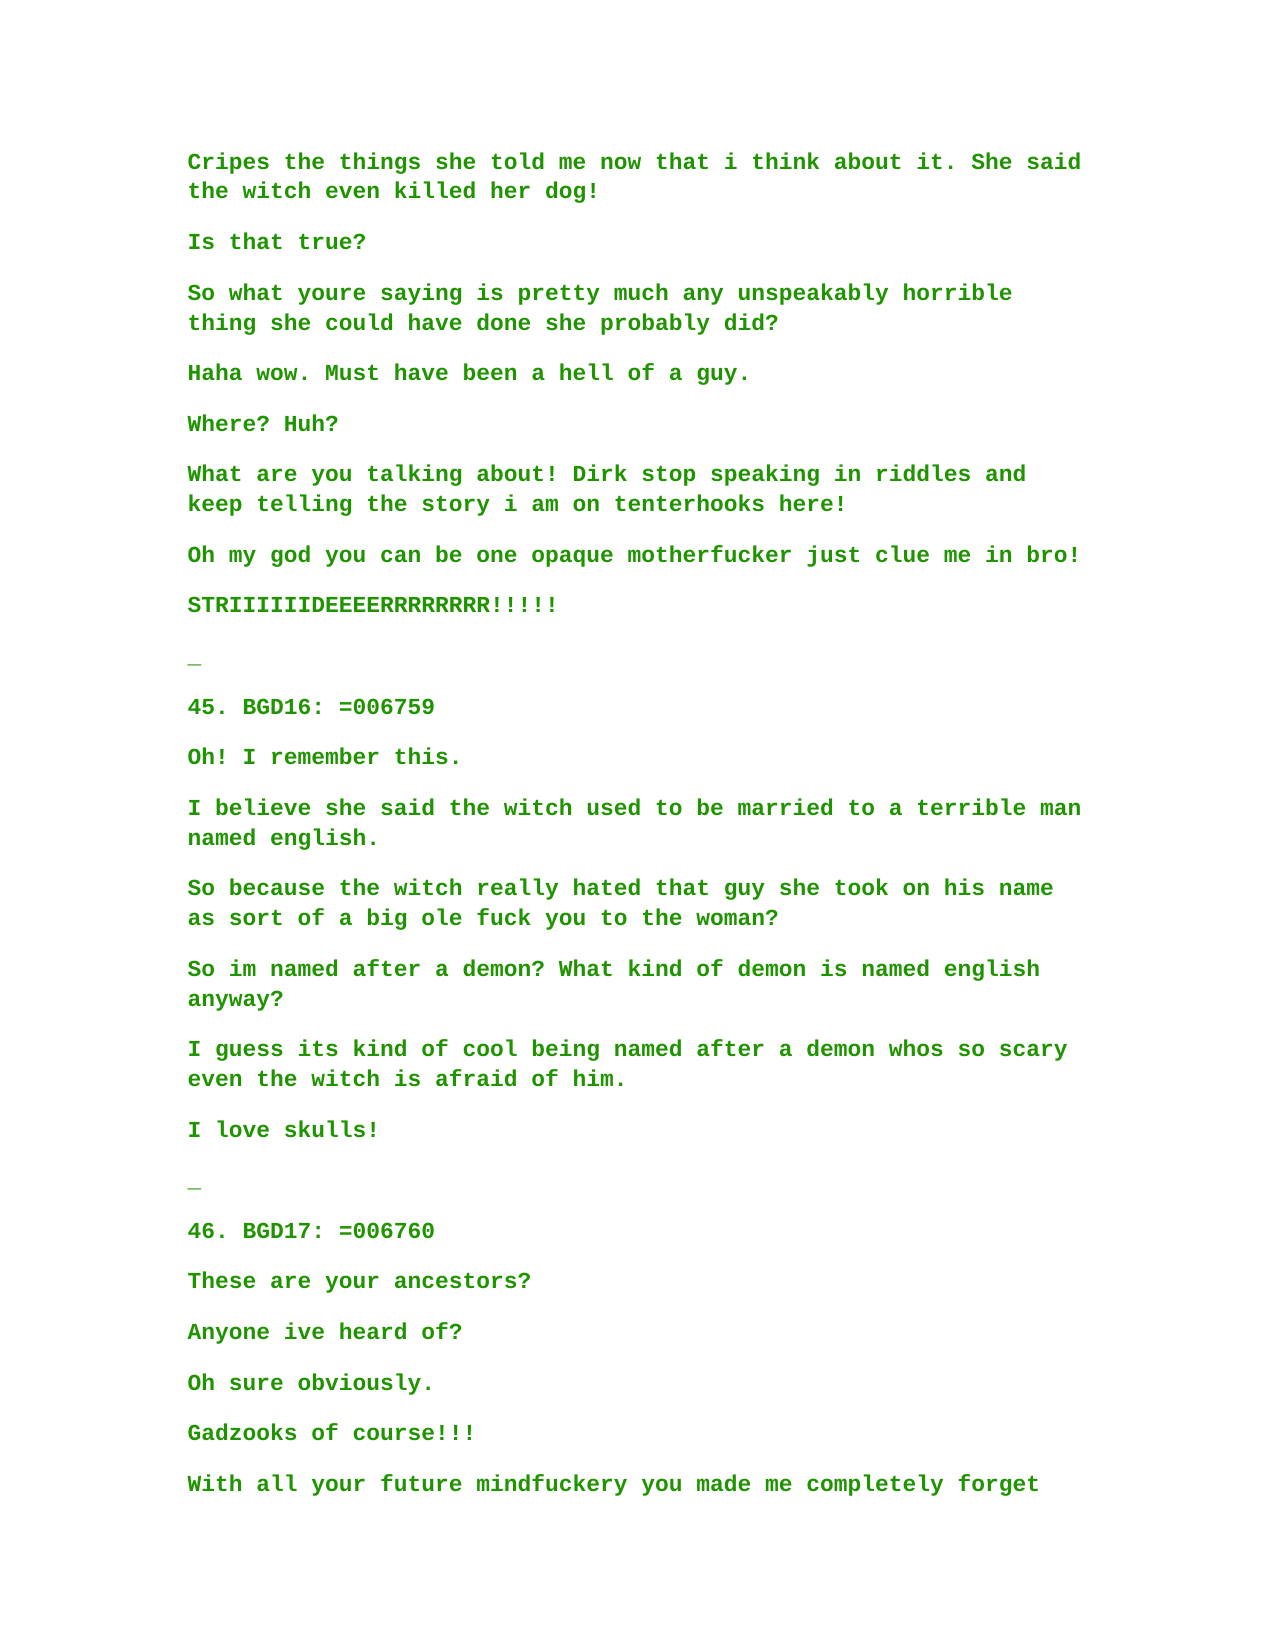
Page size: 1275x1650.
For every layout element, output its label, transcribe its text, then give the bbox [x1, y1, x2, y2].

text STRIIIIIIDEEEERRRRRRRR!!!!! [187, 594, 1087, 620]
text _ [187, 644, 1087, 670]
text Oh! I remember this. [187, 746, 1087, 772]
text 46. BGD17: =006760 [187, 1219, 1087, 1245]
text Where? Huh? [187, 412, 1087, 438]
text Oh my god you can be one opaque motherfucker just clue me in bro! [187, 543, 1087, 569]
text With all your future mindfuckery you made me completely forget [187, 1472, 1087, 1498]
text Oh sure obviously. [187, 1371, 1087, 1397]
text I love skulls! [187, 1118, 1087, 1144]
text So because the witch really hated that guy she took on his name as sort of a big ole fuck you to the woman? [187, 877, 1087, 932]
text Anyone ive heard of? [187, 1320, 1087, 1346]
text So what youre saying is pretty much any unspeakably horrible thing she could have done she probably did? [187, 281, 1087, 337]
text I guess its kind of cool being named after a demon whos so scary even the witch is afraid of him. [187, 1037, 1087, 1093]
text These are your ancestors? [187, 1270, 1087, 1296]
text What are you talking about! Dirk stop speaking in riddles and keep telling the story i am on tenterhooks here! [187, 463, 1087, 518]
text Haha wow. Must have been a hell of a guy. [187, 361, 1087, 387]
text Is that true? [187, 230, 1087, 256]
text 45. BGD16: =006759 [187, 695, 1087, 721]
text Gadzooks of course!!! [187, 1422, 1087, 1448]
text I believe she said the witch used to be married to a terrible man named english. [187, 796, 1087, 852]
text So im named after a demon? What kind of demon is named english anyway? [187, 957, 1087, 1013]
text Cripes the things she told me now that i think about it. She said the witch even killed her dog! [187, 150, 1087, 206]
text _ [187, 1168, 1087, 1194]
